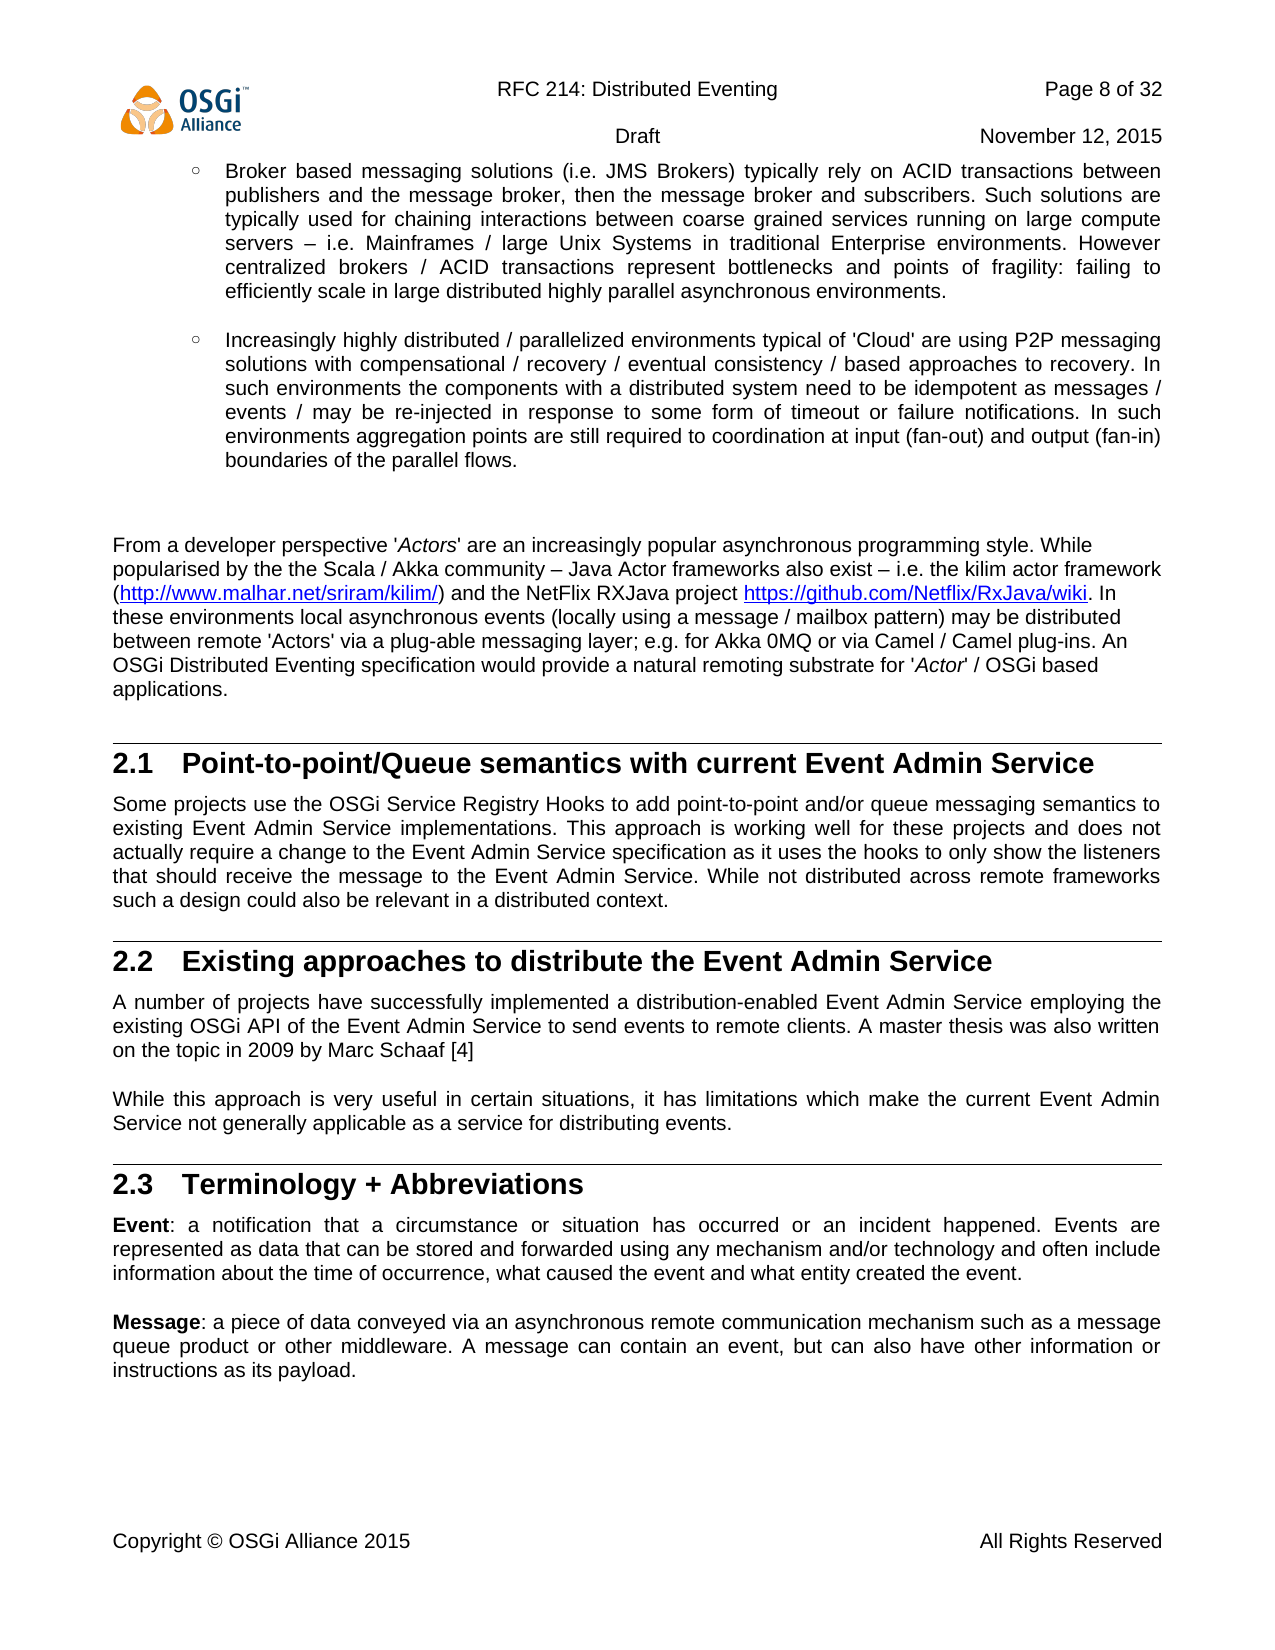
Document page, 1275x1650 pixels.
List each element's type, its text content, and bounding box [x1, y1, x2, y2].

text While this approach is very useful in certain situations, it has limitations which make the current Event Admin Service not generally applicable as a service for distributing events. [112, 1087, 1162, 1134]
list Broker based messaging solutions (i.e. JMS Brokers) typically rely on ACID transactions between publishers and the message broker, then the message broker and subscribers. Such solutions are typically used for chaining interactions between coarse grained services running on large compute servers – i.e. Mainframes / large Unix Systems in traditional Enterprise environments. However centralized brokers / ACID transactions represent bottlenecks and points of fragility: failing to efficiently scale in large distributed highly parallel asynchronous environments. [187, 159, 1162, 303]
text Event: a notification that a circumstance or situation has occurred or an incident happened. Events are represented as data that can be stored and forwarded using any mechanism and/or technology and often include information about the time of occurrence, what caused the event and what entity created the event. [112, 1213, 1162, 1285]
list Increasingly highly distributed / parallelized environments typical of 'Cloud' are using P2P messaging solutions with compensational / recovery / eventual consistency / based approaches to recovery. In such environments the components with a distributed system need to be idempotent as messages / events / may be re-injected in response to some form of timeout or failure notifications. In such environments aggregation points are still required to coordination at input (fan-out) and output (fan-in) boundaries of the parallel flows. [187, 328, 1162, 472]
text Message: a piece of data conveyed via an asynchronous remote communication mechanism such as a message queue product or other middleware. A message can contain an event, but can also have other information or instructions as its payload. [112, 1310, 1162, 1382]
subtitle Point-to-point/Queue semantics with current Event Admin Service [112, 744, 1162, 779]
subtitle Existing approaches to distribute the Event Admin Service [112, 942, 1162, 977]
text A number of projects have successfully implemented a distribution-enabled Event Admin Service employing the existing OSGi API of the Event Admin Service to send events to remote clients. A master thesis was also written on the topic in 2009 by Marc Schaaf [4]. [112, 990, 1162, 1062]
picture [113, 78, 257, 142]
text From a developer perspective 'Actors' are an increasingly popular asynchronous programming style. While popularised by the the Scala / Akka community – Java Actor frameworks also exist – i.e. the kilim actor framework (http://www.malhar.net/sriram/kilim/) and the NetFlix RXJava project https://github.com/Netflix/RxJava/wiki. In these environments local asynchronous events (locally using a message / mailbox pattern) may be distributed between remote 'Actors' via a plug-able messaging layer; e.g. for Akka 0MQ or via Camel / Camel plug-ins. An OSGi Distributed Eventing specification would provide a natural remoting substrate for 'Actor' / OSGi based applications. [112, 533, 1162, 701]
text Some projects use the OSGi Service Registry Hooks to add point-to-point and/or queue messaging semantics to existing Event Admin Service implementations. This approach is working well for these projects and does not actually require a change to the Event Admin Service specification as it uses the hooks to only show the listeners that should receive the message to the Event Admin Service. While not distributed across remote frameworks such a design could also be relevant in a distributed context. [112, 792, 1162, 911]
subtitle Terminology + Abbreviations [112, 1165, 1162, 1200]
